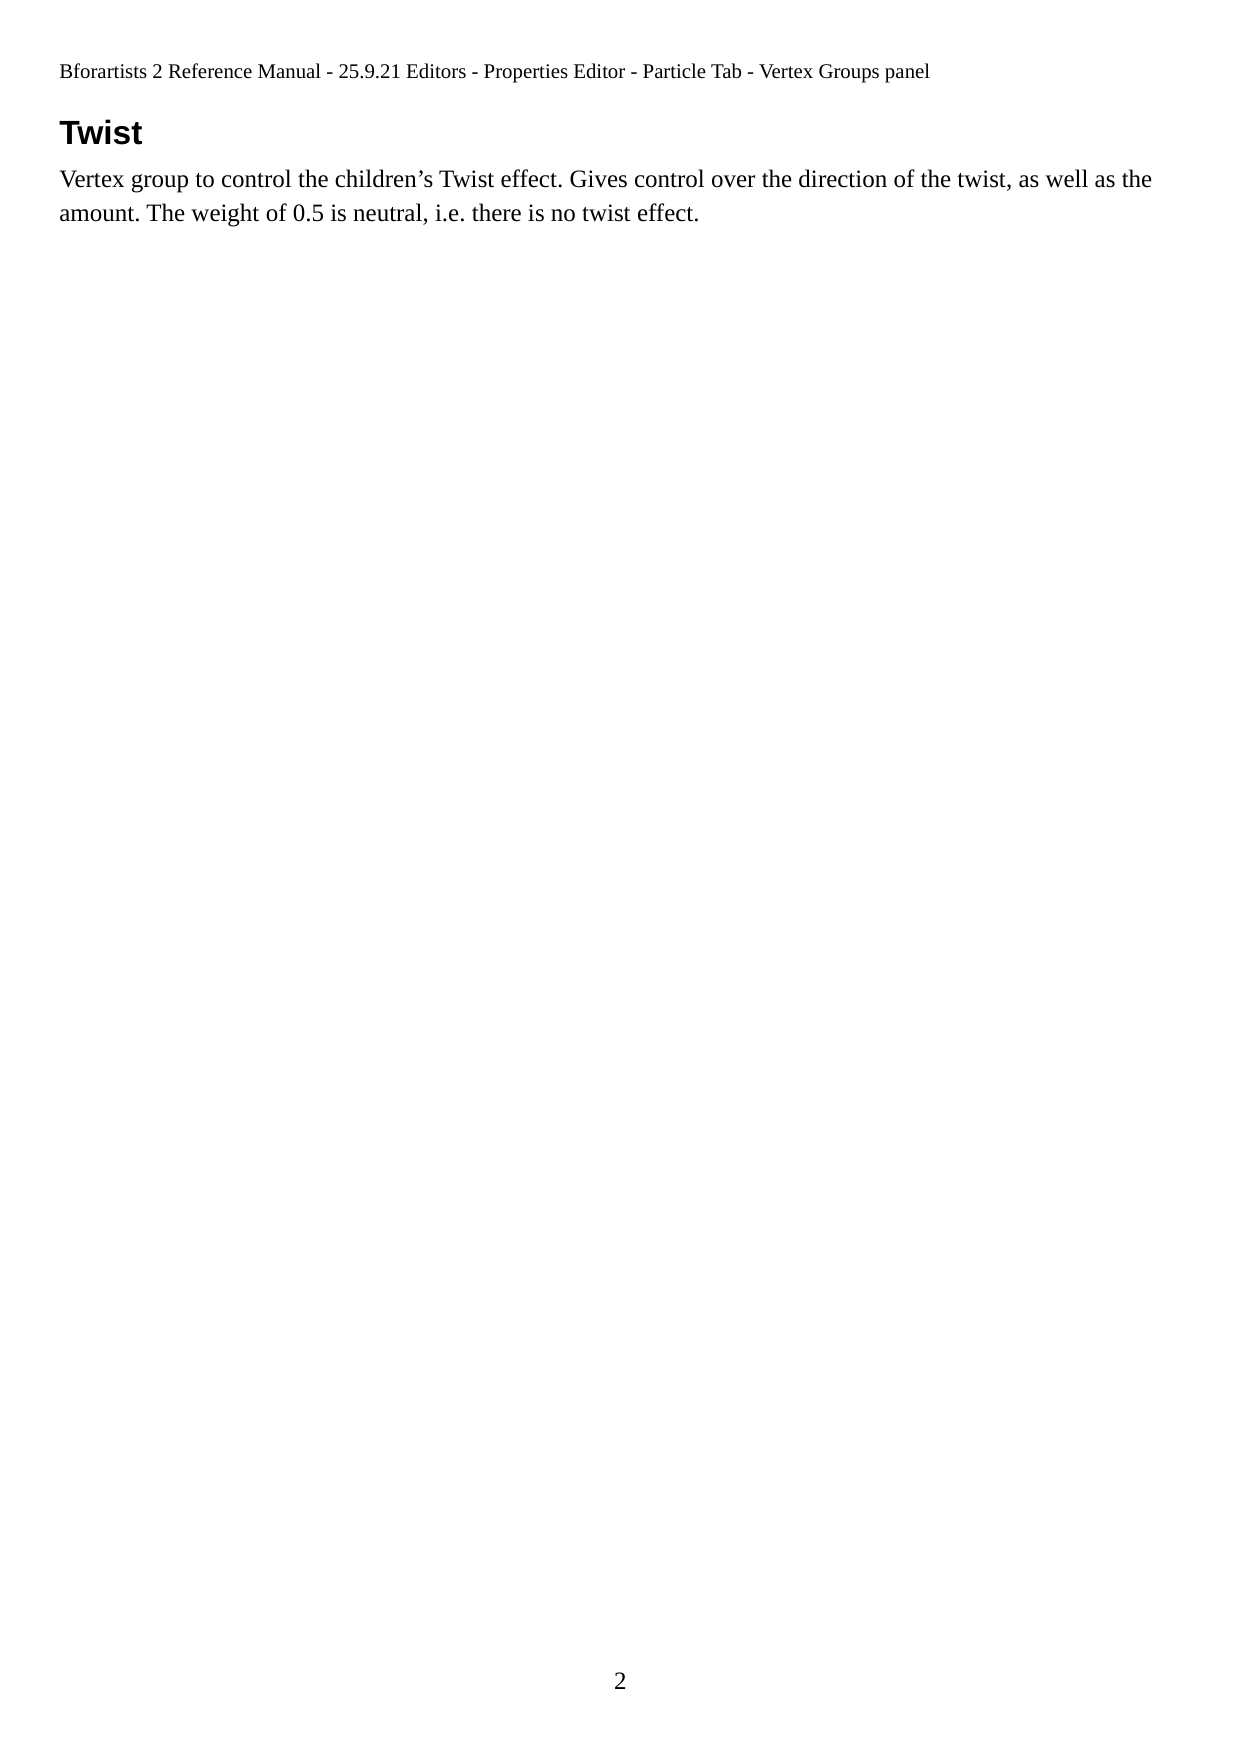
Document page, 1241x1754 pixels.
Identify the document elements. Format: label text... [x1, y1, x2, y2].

text Vertex group to control the children’s Twist effect. Gives control over the direction of the twist, as well as the amount. The weight of 0.5 is neutral, i.e. there is no twist effect. [59, 164, 1181, 227]
subtitle Twist [59, 113, 1181, 151]
